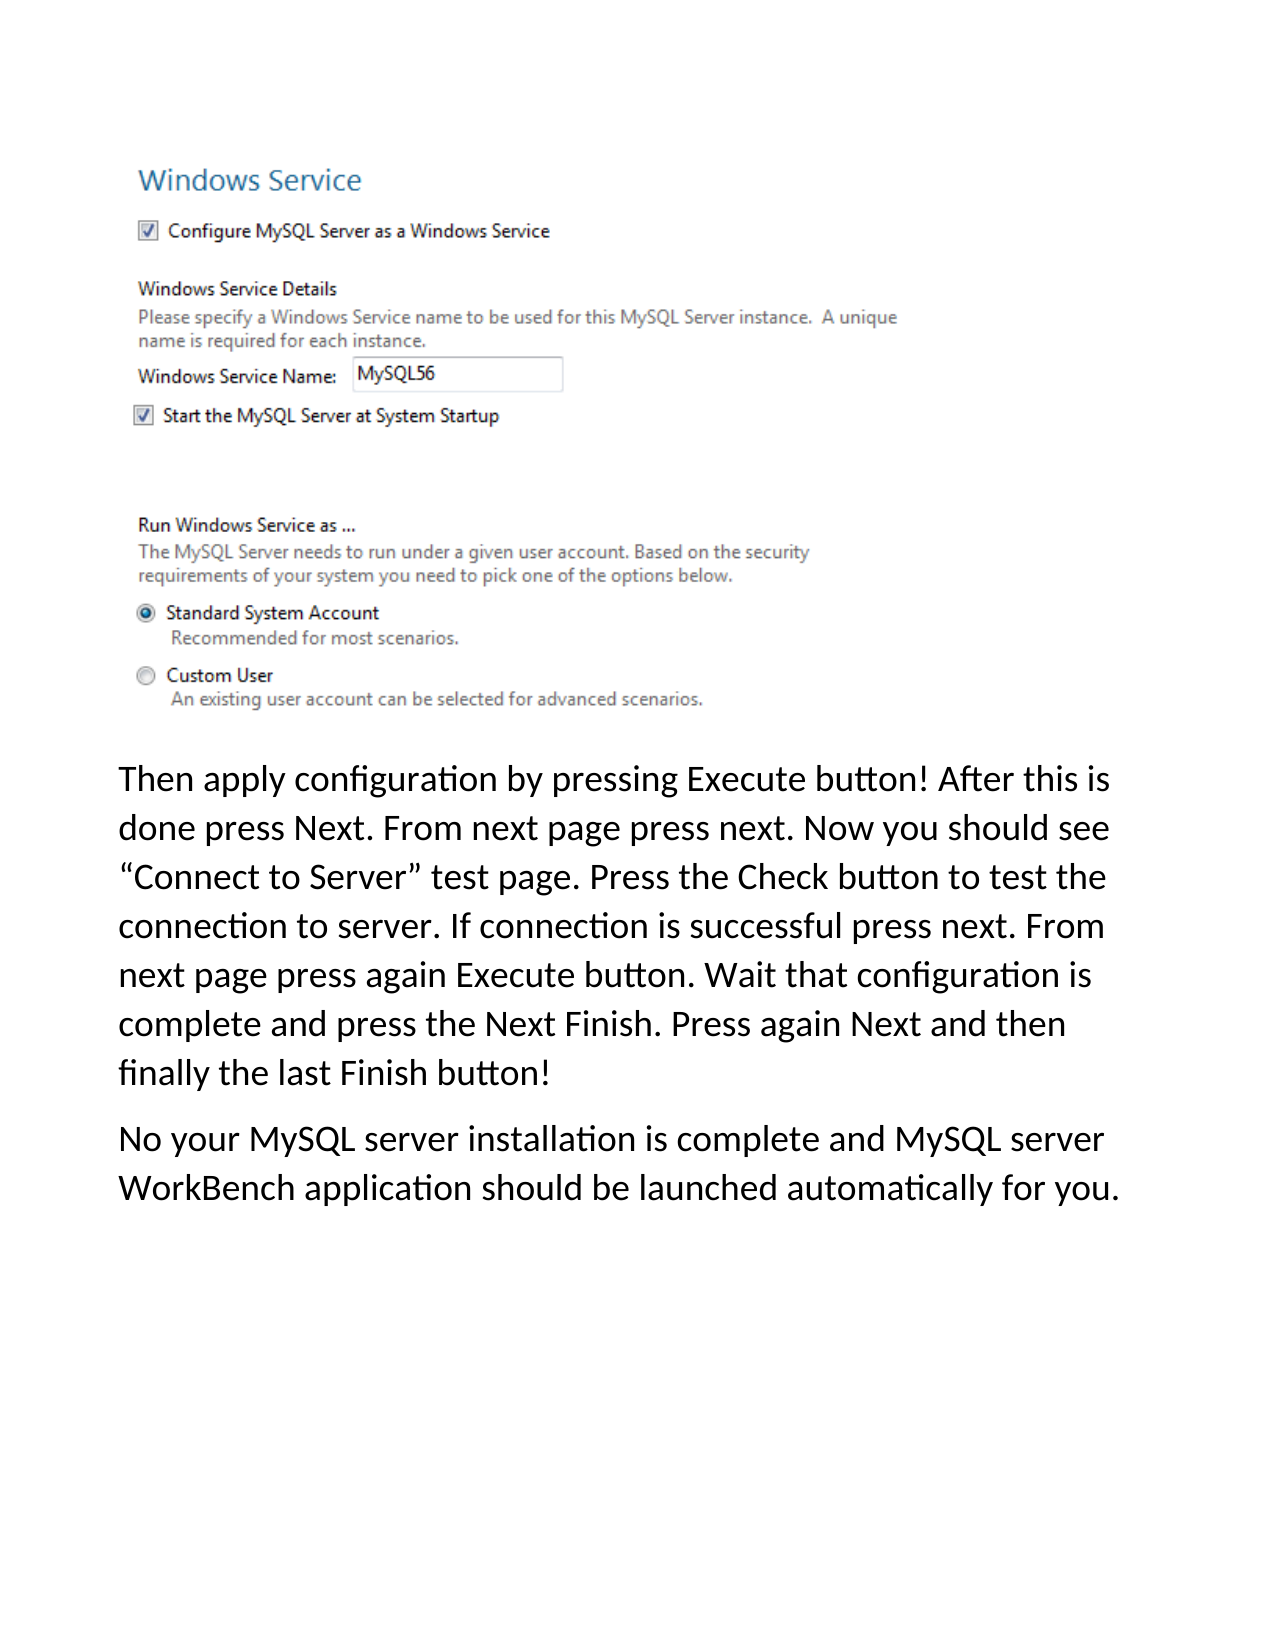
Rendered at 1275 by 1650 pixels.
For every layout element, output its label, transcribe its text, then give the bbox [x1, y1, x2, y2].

text Then apply configuration by pressing Execute button! After this is done press Next. From next page press next. Now you should see “Connect to Server” test page. Press the Check button to test the connection to server. If connection is successful press next. From next page press again Execute button. Wait that configuration is complete and press the Next Finish. Press again Next and then finally the last Finish button! [118, 755, 1157, 1095]
text No your MySQL server installation is complete and MySQL server WorkBench application should be launched automatically for you. [118, 1114, 1157, 1209]
